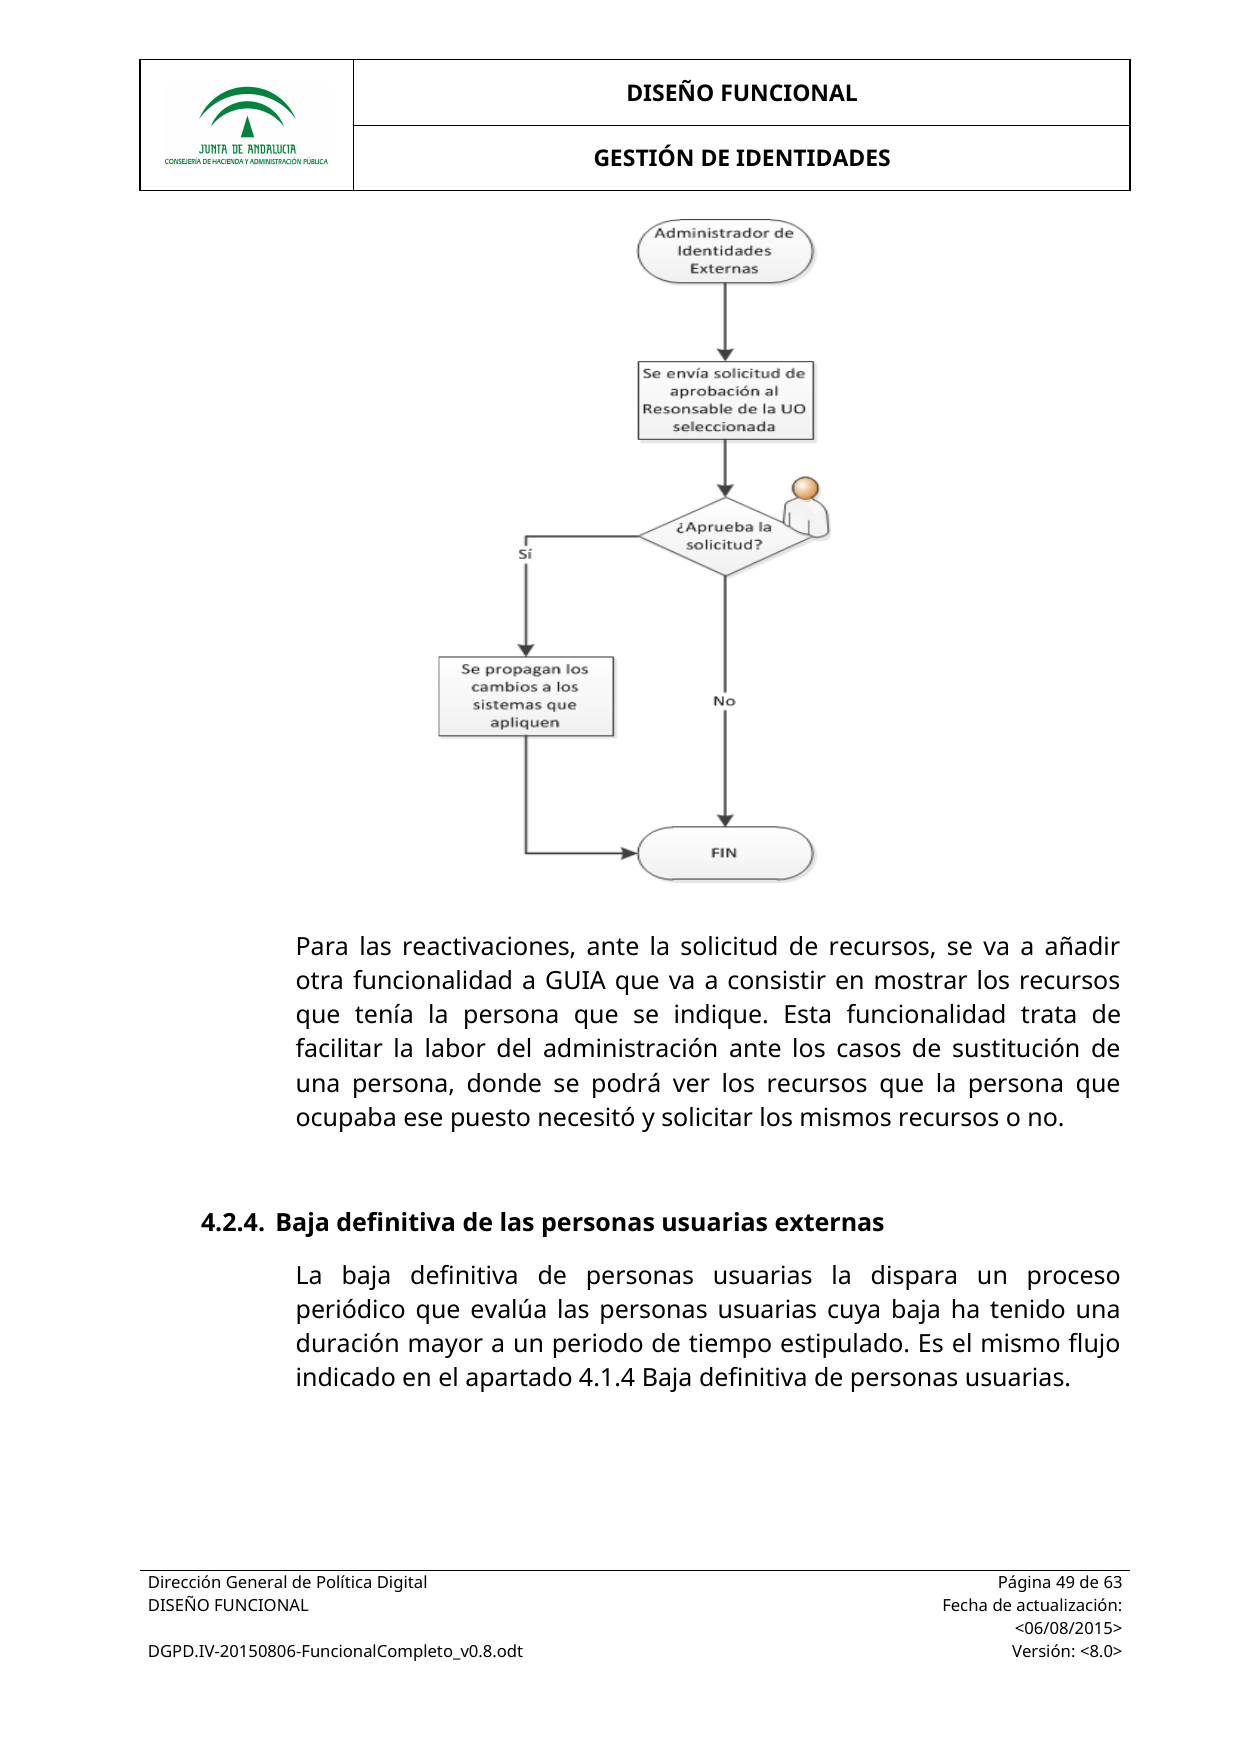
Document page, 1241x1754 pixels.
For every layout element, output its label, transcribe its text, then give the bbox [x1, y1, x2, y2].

subtitle Baja definitiva de las personas usuarias externas [201, 1205, 1122, 1239]
picture [164, 85, 330, 165]
picture [438, 219, 832, 883]
text La baja definitiva de personas usuarias la dispara un proceso periódico que evalúa las personas usuarias cuya baja ha tenido una duración mayor a un periodo de tiempo estipulado. Es el mismo flujo indicado en el apartado 4.1.4 Baja definitiva de personas usuarias. [295, 1258, 1122, 1394]
text Para las reactivaciones, ante la solicitud de recursos, se va a añadir otra funcionalidad a GUIA que va a consistir en mostrar los recursos que tenía la persona que se indique. Esta funcionalidad trata de facilitar la labor del administración ante los casos de sustitución de una persona, donde se podrá ver los recursos que la persona que ocupaba ese puesto necesitó y solicitar los mismos recursos o no. [295, 929, 1122, 1133]
